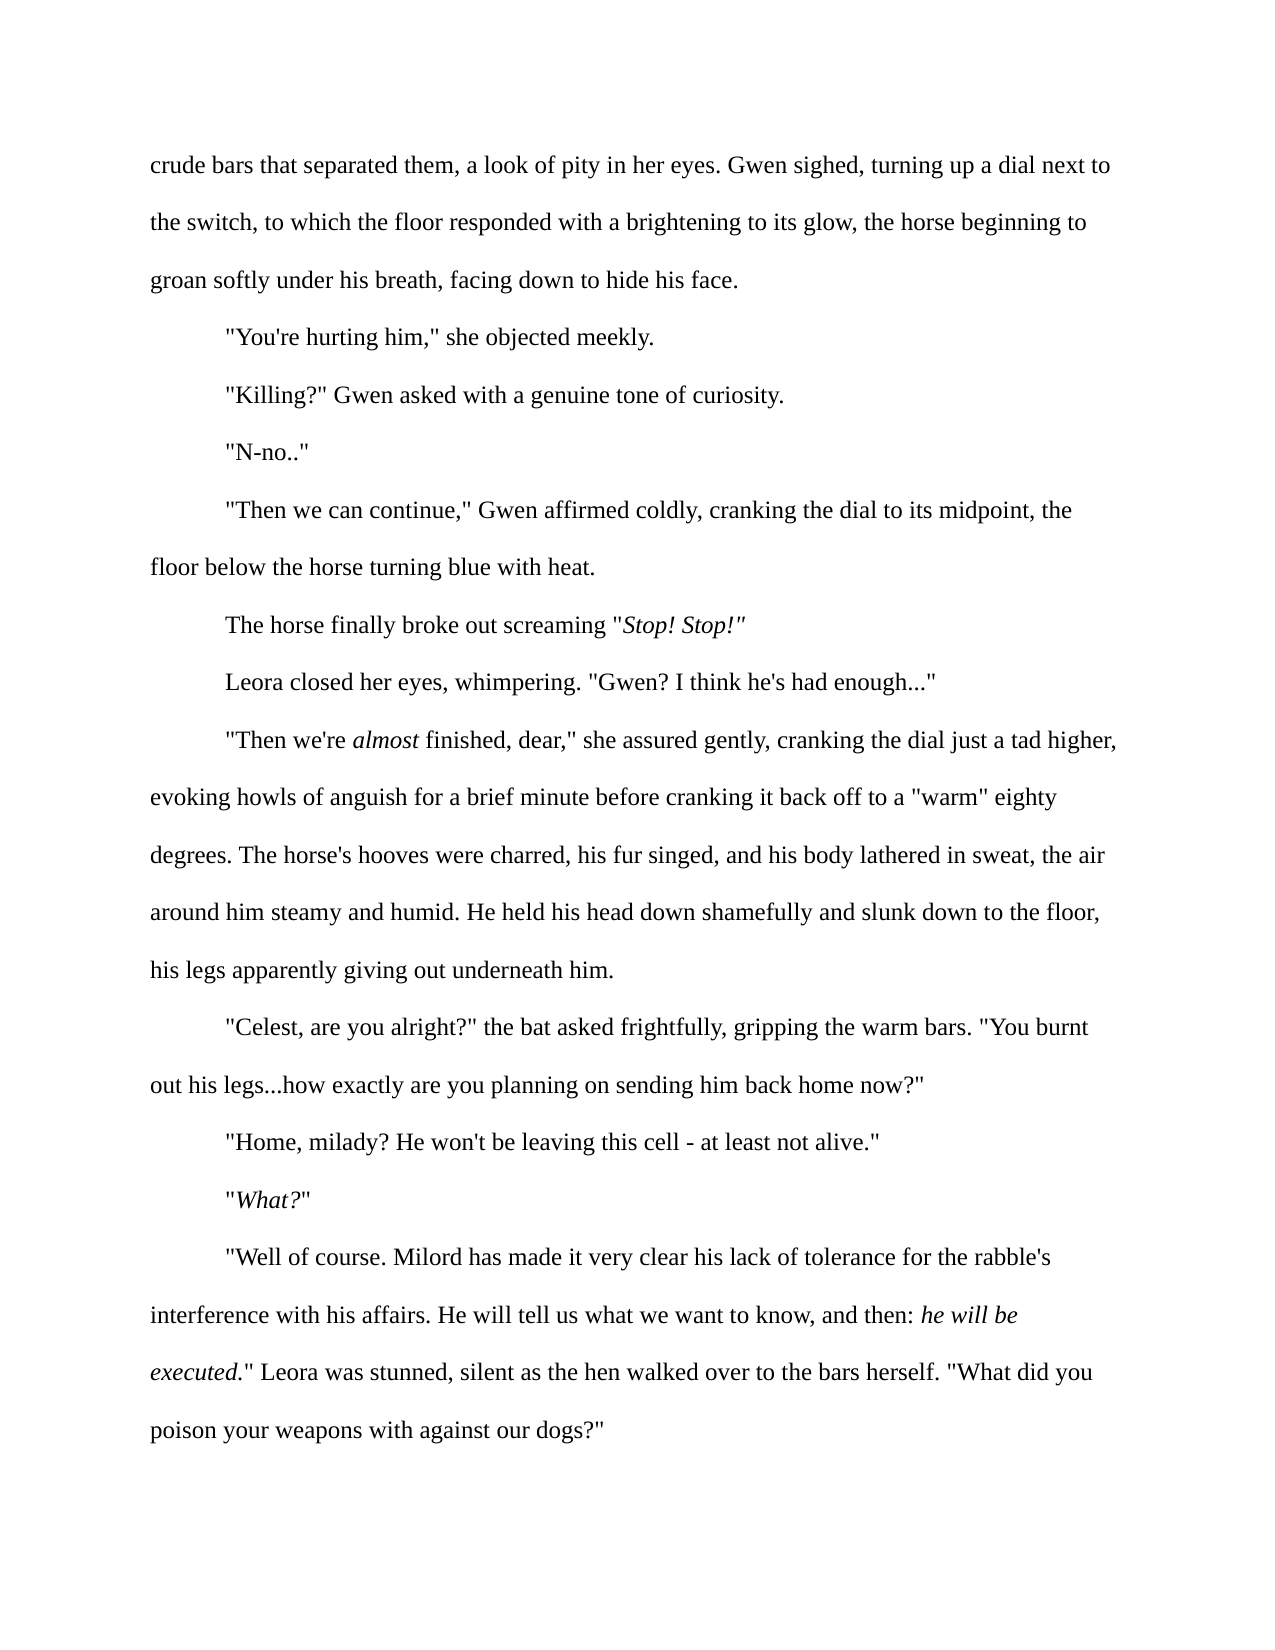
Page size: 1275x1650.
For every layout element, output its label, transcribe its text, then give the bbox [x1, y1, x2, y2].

text crude bars that separated them, a look of pity in her eyes. Gwen sighed, turning up a dial next to the switch, to which the floor responded with a brightening to its glow, the horse beginning to groan softly under his breath, facing down to hide his face. [150, 150, 1125, 294]
text "Celest, are you alright?" the bat asked frightfully, gripping the warm bars. "You burnt out his legs...how exactly are you planning on sending him back home now?" [150, 1012, 1125, 1099]
text "N-no.." [150, 437, 1125, 466]
text "Then we're almost finished, dear," she assured gently, cranking the dial just a tad higher, evoking howls of anguish for a brief minute before cranking it back off to a "warm" eighty degrees. The horse's hooves were charred, his fur singed, and his body lathered in sweat, the air around him steamy and humid. He held his head down shamefully and slunk down to the floor, his legs apparently giving out underneath him. [150, 725, 1125, 984]
text "You're hurting him," she objected meekly. [150, 322, 1125, 351]
text Leora closed her eyes, whimpering. "Gwen? I think he's had enough..." [150, 667, 1125, 696]
text The horse finally broke out screaming "Stop! Stop!" [150, 610, 1125, 639]
text "Home, milady? He won't be leaving this cell - at least not alive." [150, 1127, 1125, 1156]
text "Then we can continue," Gwen affirmed coldly, cranking the dial to its midpoint, the floor below the horse turning blue with heat. [150, 495, 1125, 581]
text "Well of course. Milord has made it very clear his lack of tolerance for the rabble's interference with his affairs. He will tell us what we want to know, and then: he will be executed." Leora was stunned, silent as the hen walked over to the bars herself. "What did you poison your weapons with against our dogs?" [150, 1242, 1125, 1444]
text "Killing?" Gwen asked with a genuine tone of curiosity. [150, 380, 1125, 409]
text "What?" [150, 1185, 1125, 1214]
